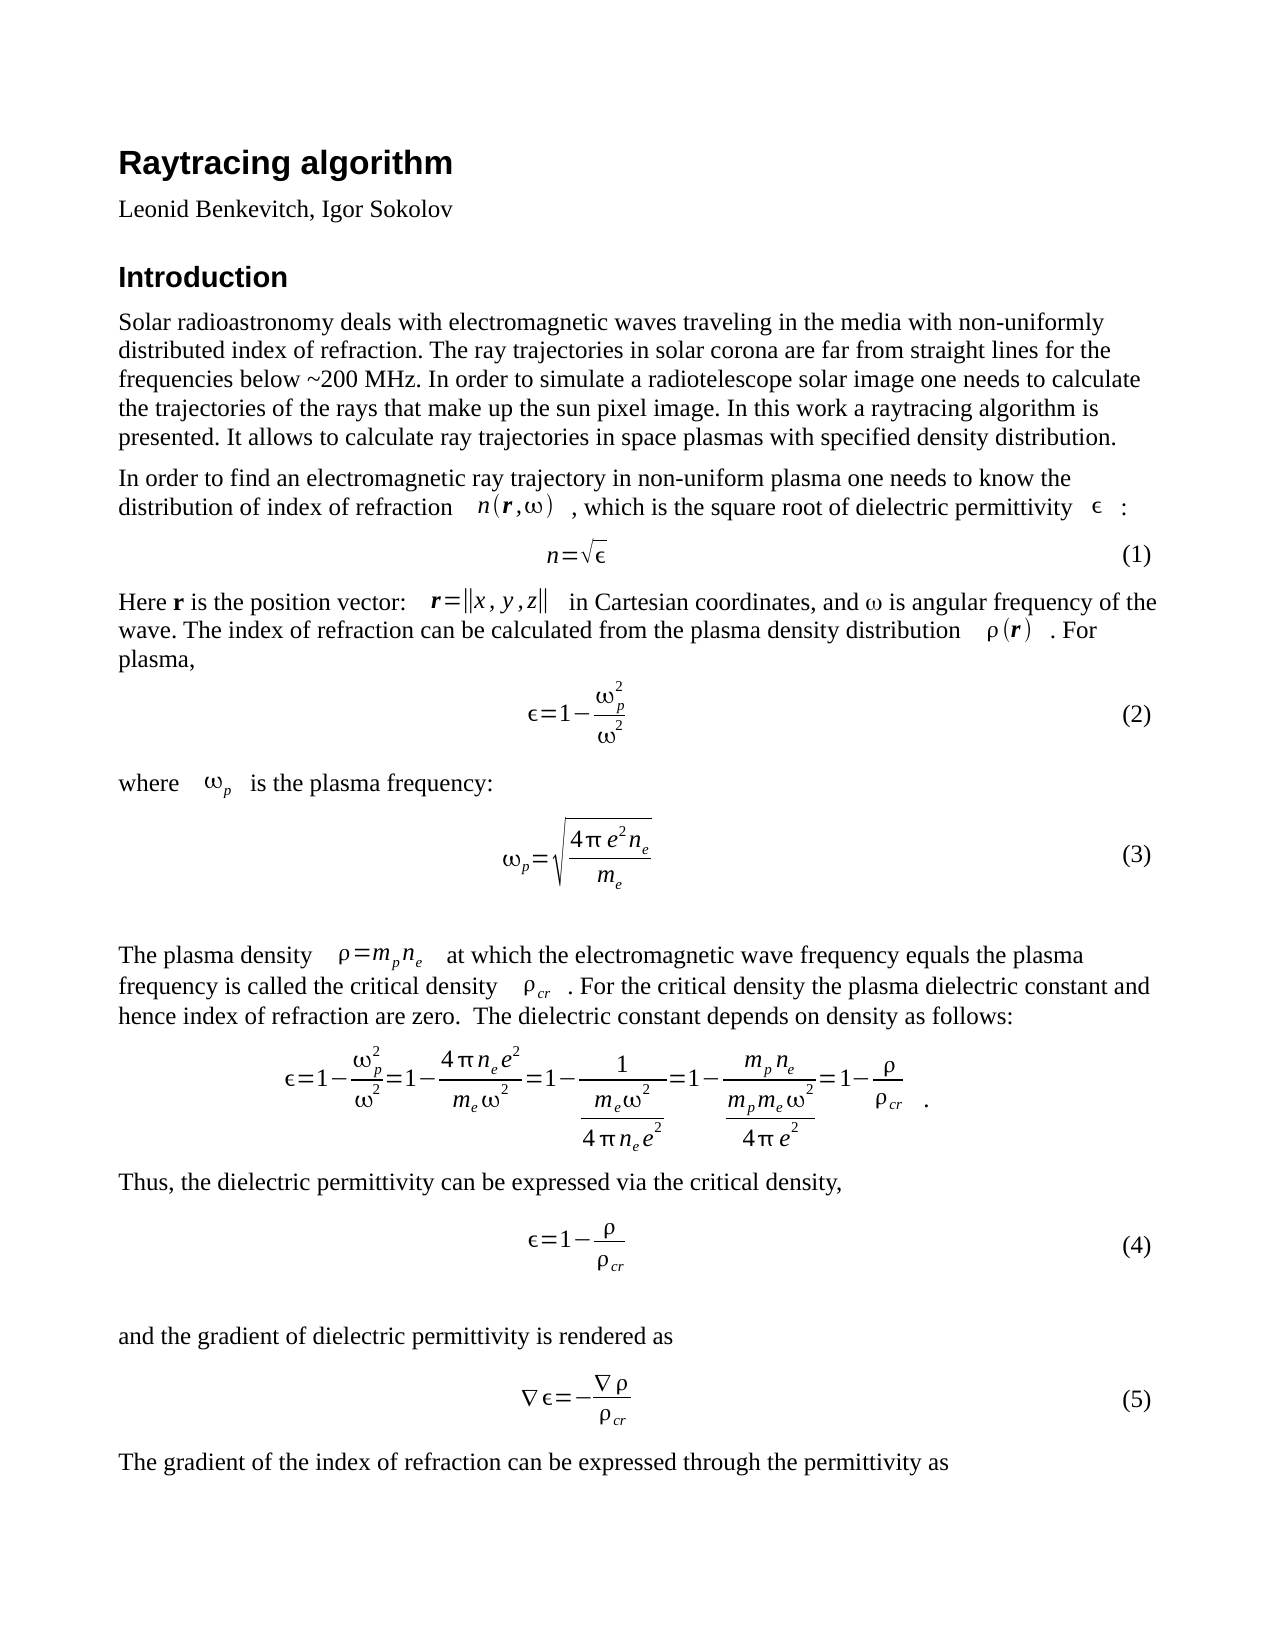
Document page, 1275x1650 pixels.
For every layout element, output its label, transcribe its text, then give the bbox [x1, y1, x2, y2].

text Solar radioastronomy deals with electromagnetic waves traveling in the media with non-uniformly distributed index of refraction. The ray trajectories in solar corona are far from straight lines for the frequencies below ~200 MHz. In order to simulate a radiotelescope solar image one needs to calculate the trajectories of the rays that make up the sun pixel image. In this work a raytracing algorithm is presented. It allows to calculate ray trajectories in space plasmas with specified density distribution. [118, 307, 1157, 450]
table_header (3) [1041, 810, 1157, 910]
table_header (5) [1041, 1363, 1157, 1447]
text . [118, 1043, 1157, 1155]
table_header [118, 1209, 1041, 1293]
table_header (4) [1041, 1209, 1157, 1293]
text The plasma density at which the electromagnetic wave frequency equals the plasma frequency is called the critical density . For the critical density the plasma dielectric constant and hence index of refraction are zero. The dielectric constant depends on density as follows: [118, 939, 1157, 1030]
text where is the plasma frequency: [118, 767, 1157, 798]
subtitle Introduction [118, 261, 1157, 294]
text In order to find an electromagnetic ray trajectory in non-uniform plasma one needs to know the distribution of index of refraction , which is the square root of dielectric permittivity: [118, 463, 1157, 520]
table_header (1) [1041, 533, 1157, 587]
subtitle Raytracing algorithm [118, 143, 1157, 182]
table_header (2) [1041, 673, 1157, 767]
table_header [118, 810, 1041, 910]
text Thus, the dielectric permittivity can be expressed via the critical density, [118, 1167, 1157, 1196]
text Here r is the position vector: in Cartesian coordinates, and  is angular frequency of the wave. The index of refraction can be calculated from the plasma density distribution . For plasma, [118, 587, 1157, 673]
text Leonid Benkevitch, Igor Sokolov [118, 194, 1157, 223]
table_header [118, 673, 1041, 767]
table_header [118, 1363, 1041, 1447]
table_header [118, 533, 1041, 587]
text The gradient of the index of refraction can be expressed through the permittivity as [118, 1447, 1157, 1476]
text and the gradient of dielectric permittivity is rendered as [118, 1321, 1157, 1350]
